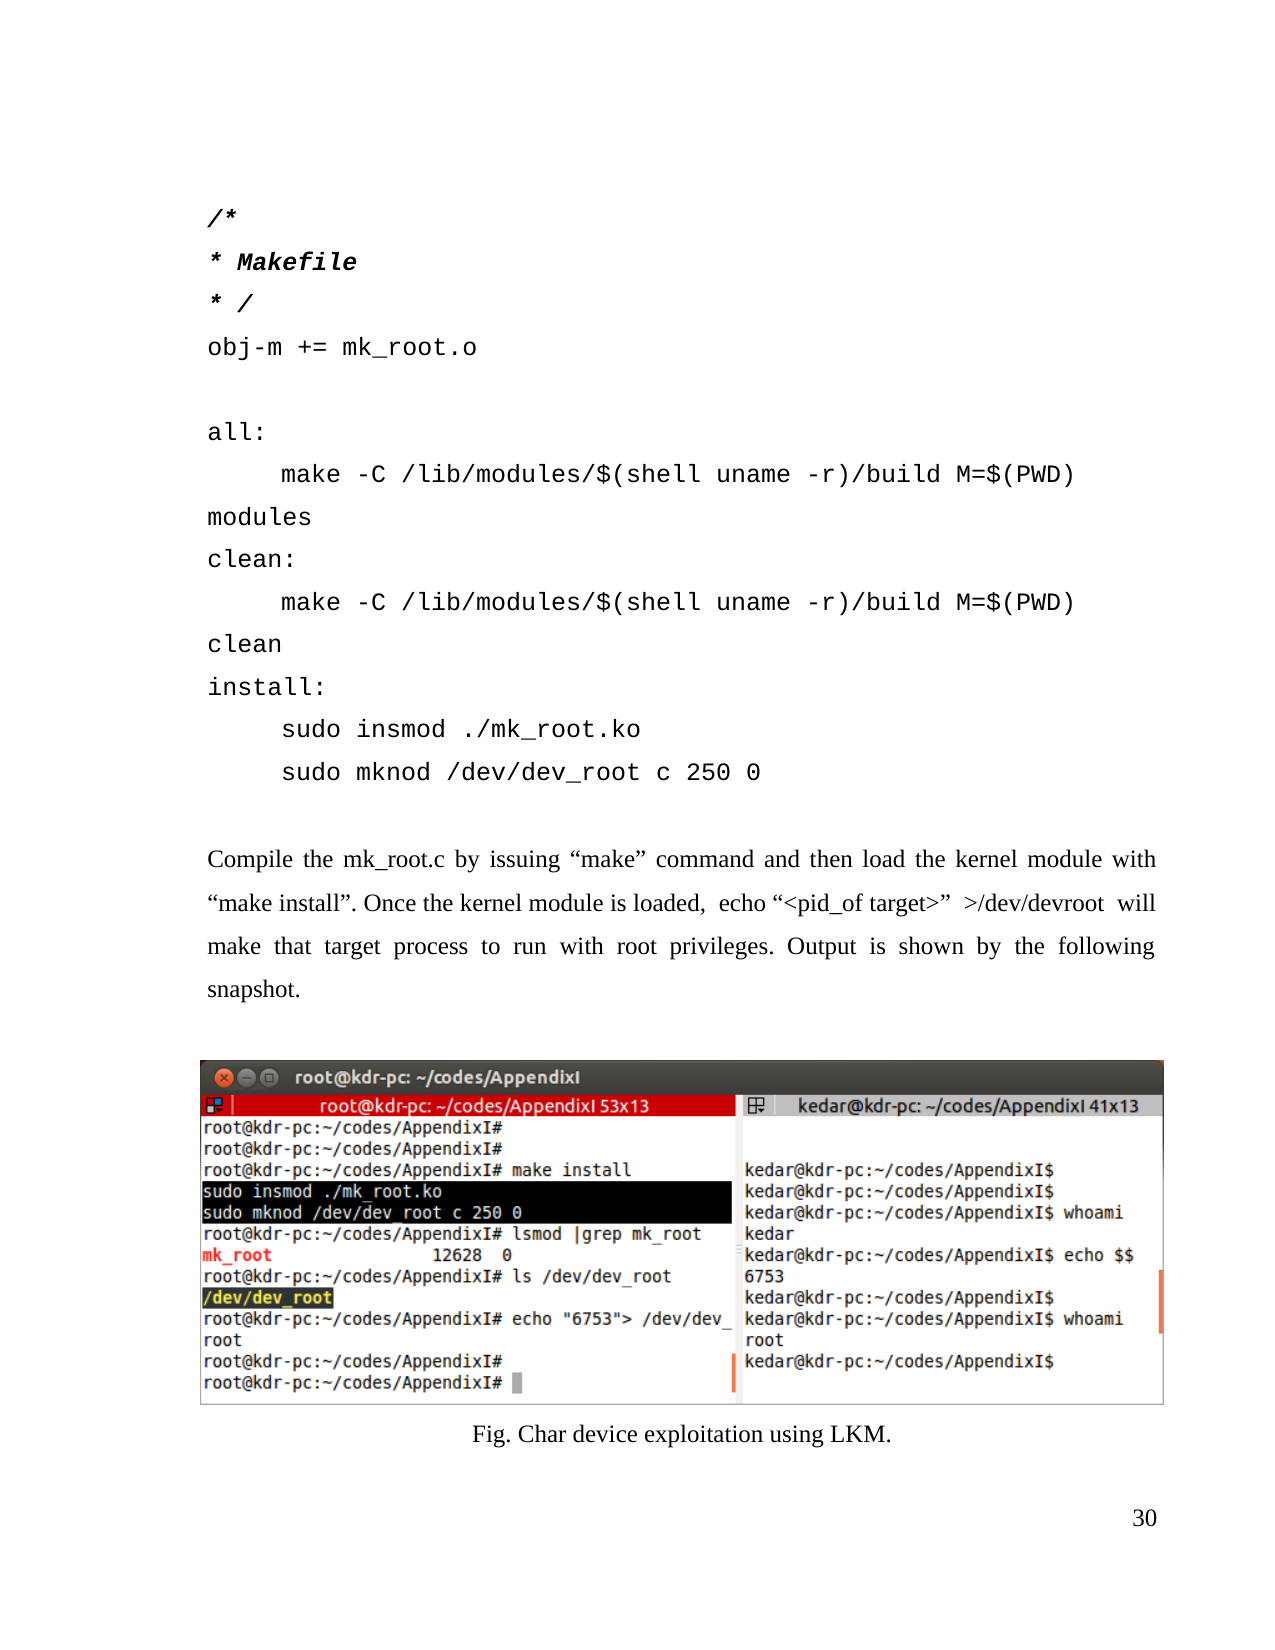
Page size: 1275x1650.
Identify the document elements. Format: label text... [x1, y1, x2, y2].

list clean: [207, 547, 1157, 575]
list Fig. Char device exploitation using LKM. [207, 1405, 1157, 1448]
list /* [207, 207, 1157, 235]
list install: [207, 674, 1157, 703]
list make -C /lib/modules/$(shell uname -r)/build M=$(PWD) modules [207, 462, 1157, 533]
list * Makefile [207, 249, 1157, 278]
list make -C /lib/modules/$(shell uname -r)/build M=$(PWD) clean [207, 589, 1157, 660]
list sudo mknod /dev/dev_root c 250 0 [207, 759, 1157, 788]
list all: [207, 419, 1157, 448]
list sudo insmod ./mk_root.ko [207, 717, 1157, 745]
list obj-m += mk_root.o [207, 334, 1157, 363]
list * / [207, 292, 1157, 320]
picture [200, 1060, 1164, 1405]
text Compile the mk_root.c by issuing “make” command and then load the kernel module with “make install”. Once the kernel module is loaded, echo “<pid_of target>” >/dev/devroot will make that target process to run with root privileges. Output is shown by the following snapshot. [207, 844, 1157, 1003]
